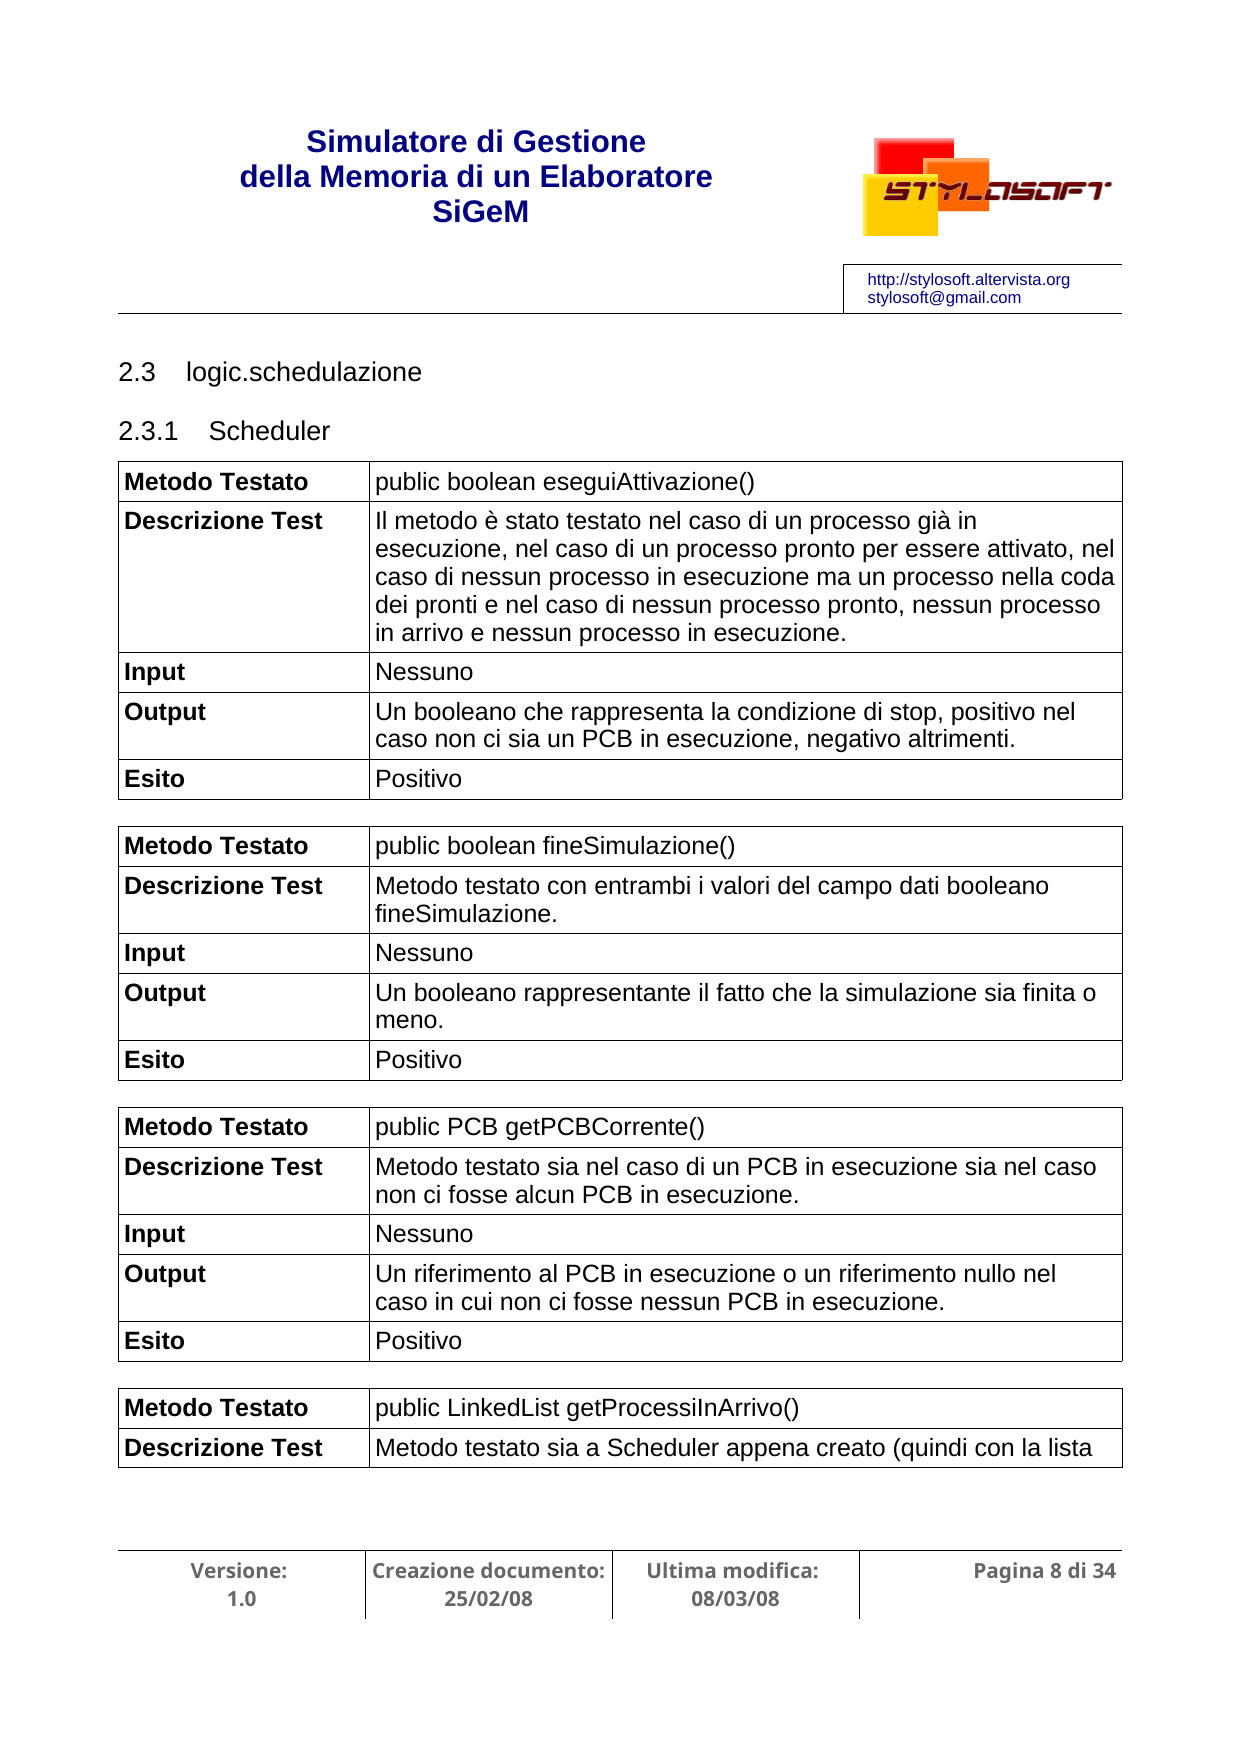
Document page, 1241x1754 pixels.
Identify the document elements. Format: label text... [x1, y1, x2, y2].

table_cell Positivo [370, 1041, 1122, 1079]
table_cell Nessuno [370, 653, 1122, 692]
table_cell Un booleano rappresentante il fatto che la simulazione sia finita o meno. [370, 974, 1122, 1040]
table_header Metodo Testato [119, 827, 369, 866]
table_cell Metodo testato sia nel caso di un PCB in esecuzione sia nel caso non ci fosse alcun PCB in esecuzione. [370, 1148, 1122, 1214]
picture [848, 123, 1117, 247]
table_cell Esito [119, 760, 369, 798]
table_header Metodo Testato [119, 1108, 369, 1147]
table_cell Positivo [370, 1322, 1122, 1361]
table_cell Input [119, 653, 369, 692]
table_cell Descrizione Test [119, 867, 369, 933]
table_cell Input [119, 1215, 369, 1254]
table_header Metodo Testato [119, 462, 369, 501]
table_header public boolean eseguiAttivazione() [370, 462, 1122, 501]
table_cell Input [119, 934, 369, 973]
table_header public boolean fineSimulazione() [370, 827, 1122, 866]
table_cell Un riferimento al PCB in esecuzione o un riferimento nullo nel caso in cui non ci fosse nessun PCB in esecuzione. [370, 1255, 1122, 1321]
table_header Metodo Testato [119, 1389, 369, 1428]
table_cell Un booleano che rappresenta la condizione di stop, positivo nel caso non ci sia un PCB in esecuzione, negativo altrimenti. [370, 693, 1122, 759]
subtitle Scheduler [118, 416, 1122, 447]
table_cell Positivo [370, 760, 1122, 798]
table_header public PCB getPCBCorrente() [370, 1108, 1122, 1147]
table_cell Descrizione Test [119, 502, 369, 652]
table_cell Descrizione Test [119, 1148, 369, 1214]
subtitle logic.schedulazione [118, 356, 1122, 387]
table_cell Metodo testato con entrambi i valori del campo dati booleano fineSimulazione. [370, 867, 1122, 933]
table_cell Output [119, 974, 369, 1040]
table_header public LinkedList getProcessiInArrivo() [370, 1389, 1122, 1428]
table_cell Output [119, 1255, 369, 1321]
table_cell Metodo testato sia a Scheduler appena creato (quindi con la lista [370, 1429, 1122, 1467]
table_cell Nessuno [370, 934, 1122, 973]
table_cell Esito [119, 1041, 369, 1079]
table_cell Output [119, 693, 369, 759]
table_cell Nessuno [370, 1215, 1122, 1254]
table_cell Esito [119, 1322, 369, 1361]
table_cell Descrizione Test [119, 1429, 369, 1467]
table_cell Il metodo è stato testato nel caso di un processo già in esecuzione, nel caso di un processo pronto per essere attivato, nel caso di nessun processo in esecuzione ma un processo nella coda dei pronti e nel caso di nessun processo pronto, nessun processo in arrivo e nessun processo in esecuzione. [370, 502, 1122, 652]
